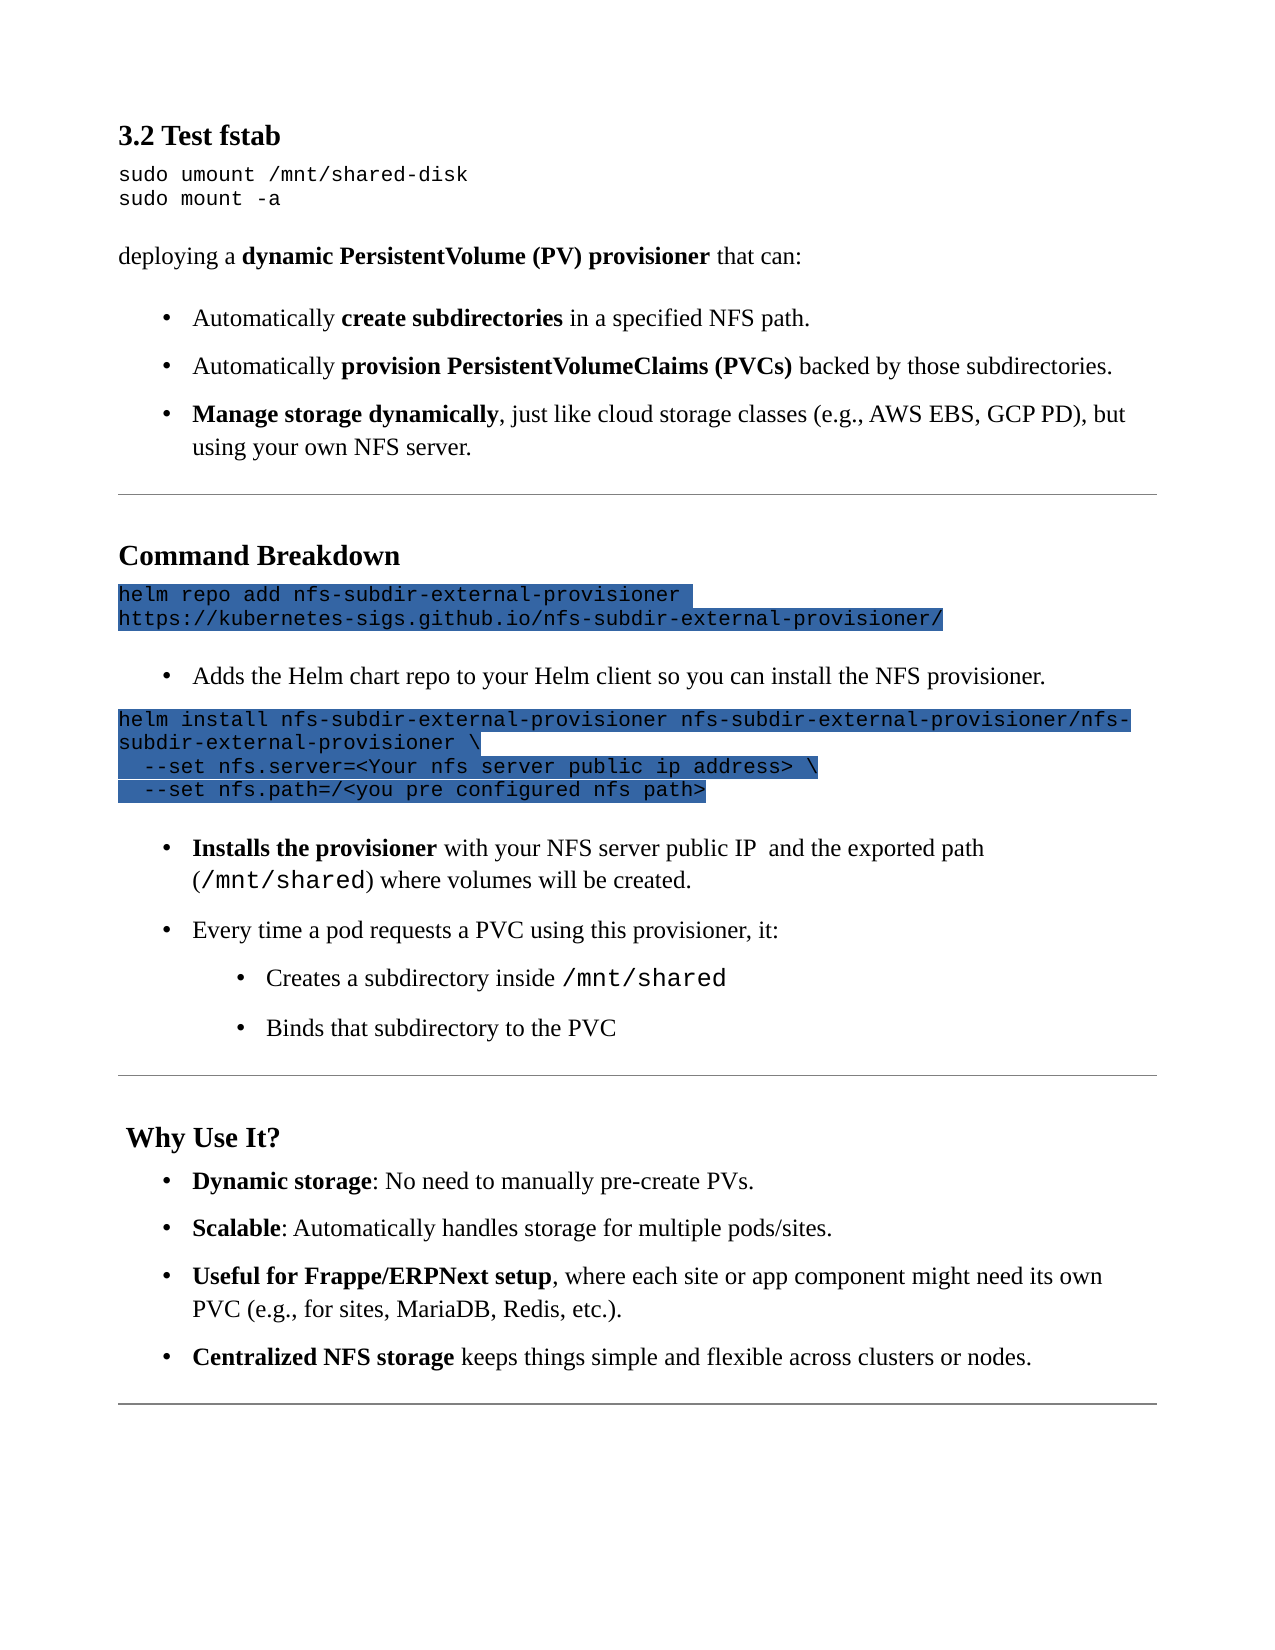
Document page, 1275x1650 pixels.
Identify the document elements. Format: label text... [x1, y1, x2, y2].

text deploying a dynamic PersistentVolume (PV) provisioner that can: [118, 241, 1157, 270]
list Automatically create subdirectories in a specified NFS path. [162, 303, 1157, 332]
list Scalable: Automatically handles storage for multiple pods/sites. [162, 1213, 1157, 1242]
subtitle Command Breakdown [118, 538, 1157, 572]
text helm repo add nfs-subdir-external-provisioner https://kubernetes-sigs.github.io/nfs-subdir-external-provisioner/ [118, 584, 1157, 631]
list Every time a pod requests a PVC using this provisioner, it: [162, 916, 1157, 944]
list Creates a subdirectory inside /mnt/shared [236, 963, 1157, 994]
subtitle Why Use It? [118, 1120, 1157, 1153]
list Installs the provisioner with your NFS server public IP and the exported path (/mnt/shared) where volumes will be created. [162, 833, 1157, 896]
list Binds that subdirectory to the PVC [236, 1013, 1157, 1042]
list Useful for Frappe/ERPNext setup, where each site or app component might need its own PVC (e.g., for sites, MariaDB, Redis, etc.). [162, 1261, 1157, 1323]
text helm install nfs-subdir-external-provisioner nfs-subdir-external-provisioner/nfs-subdir-external-provisioner \ [118, 708, 1157, 756]
list Adds the Helm chart repo to your Helm client so you can install the NFS provisioner. [162, 661, 1157, 690]
list Manage storage dynamically, just like cloud storage classes (e.g., AWS EBS, GCP PD), but using your own NFS server. [162, 399, 1157, 460]
text sudo umount /mnt/shared-disk [118, 164, 1157, 188]
text sudo mount -a [118, 188, 1157, 211]
list Automatically provision PersistentVolumeClaims (PVCs) backed by those subdirectories. [162, 351, 1157, 380]
list Centralized NFS storage keeps things simple and flexible across clusters or nodes. [162, 1342, 1157, 1370]
text --set nfs.path=/<you pre configured nfs path> [118, 779, 1157, 803]
subtitle 3.2 Test fstab [118, 118, 1157, 152]
text --set nfs.server=<Your nfs server public ip address> \ [118, 756, 1157, 779]
list Dynamic storage: No need to manually pre-create PVs. [162, 1166, 1157, 1194]
